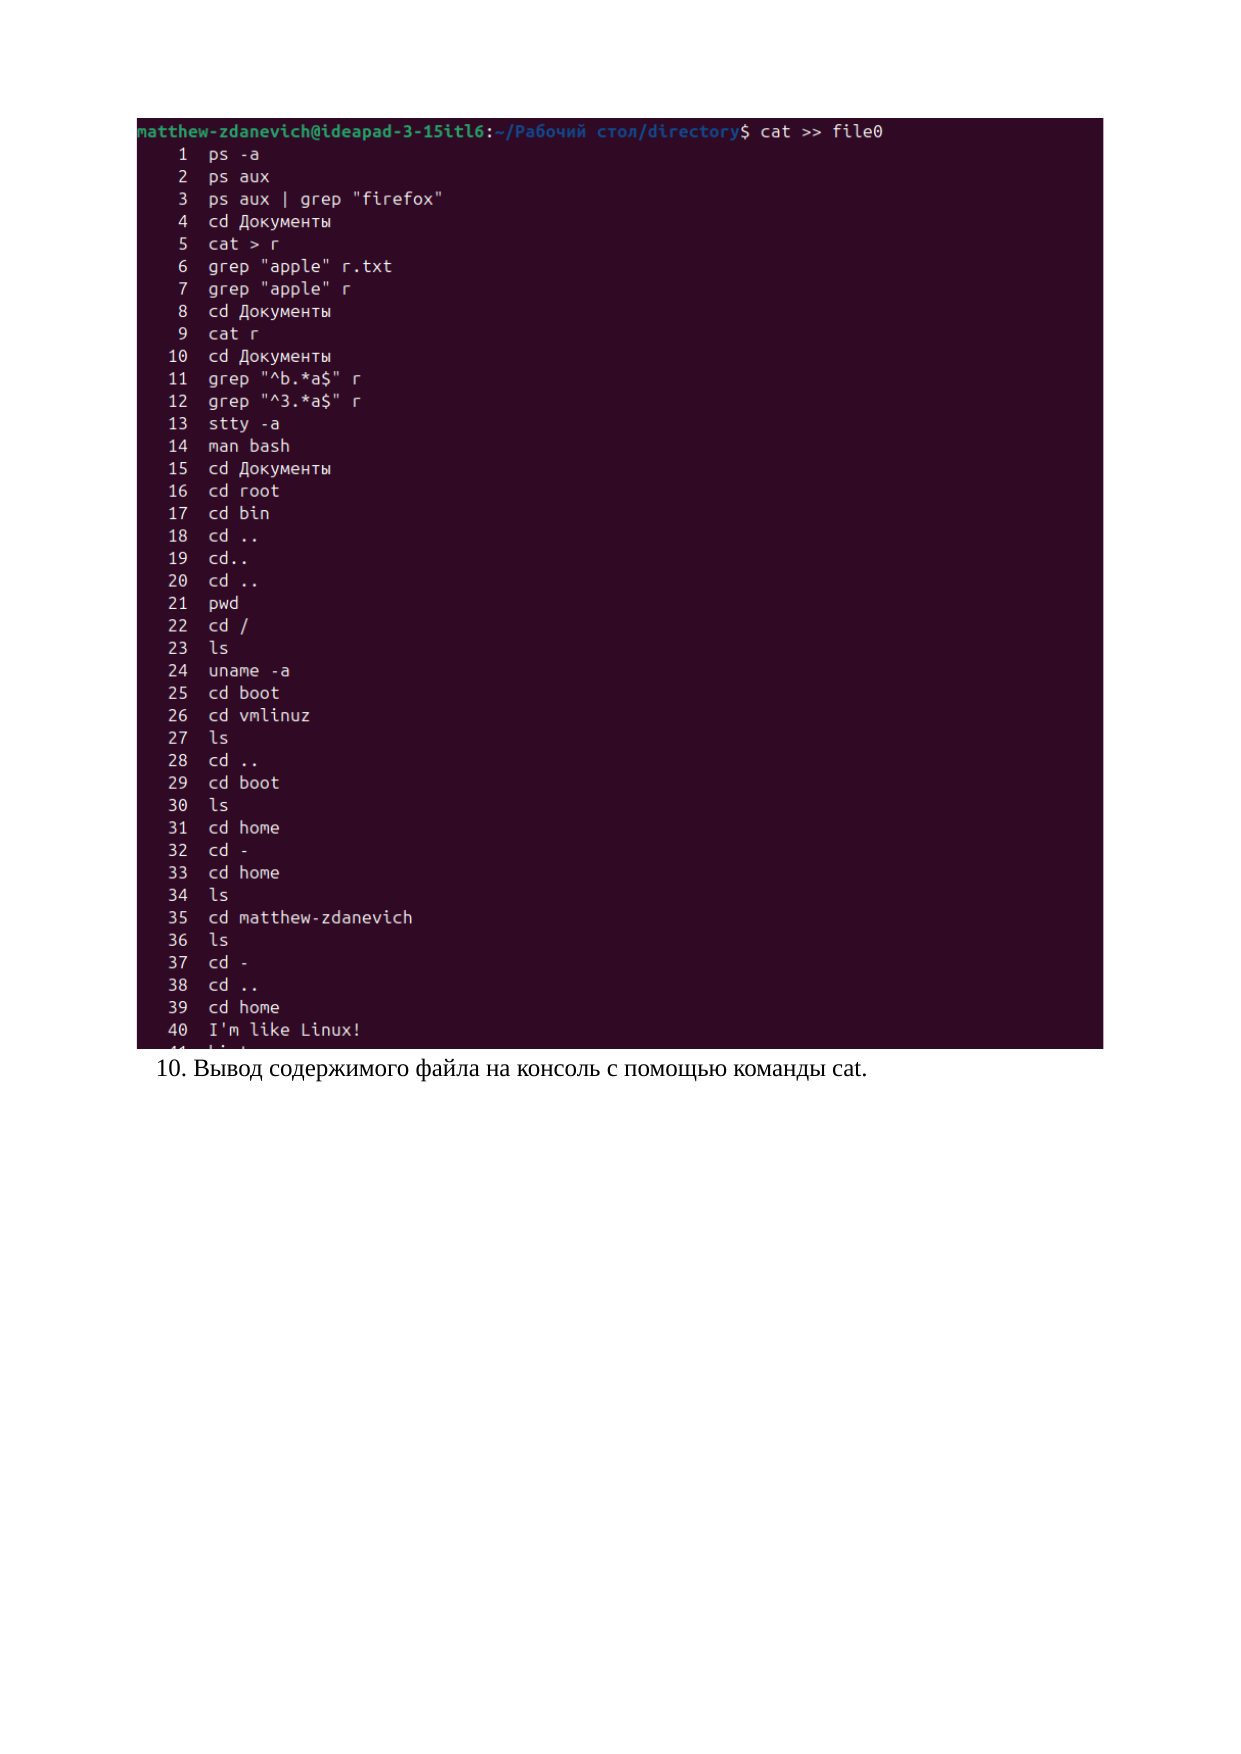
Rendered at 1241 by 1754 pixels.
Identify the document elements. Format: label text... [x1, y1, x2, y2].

list Вывод содержимого файла на консоль с помощью команды cat. [156, 842, 1122, 1082]
picture [136, 118, 1104, 1049]
